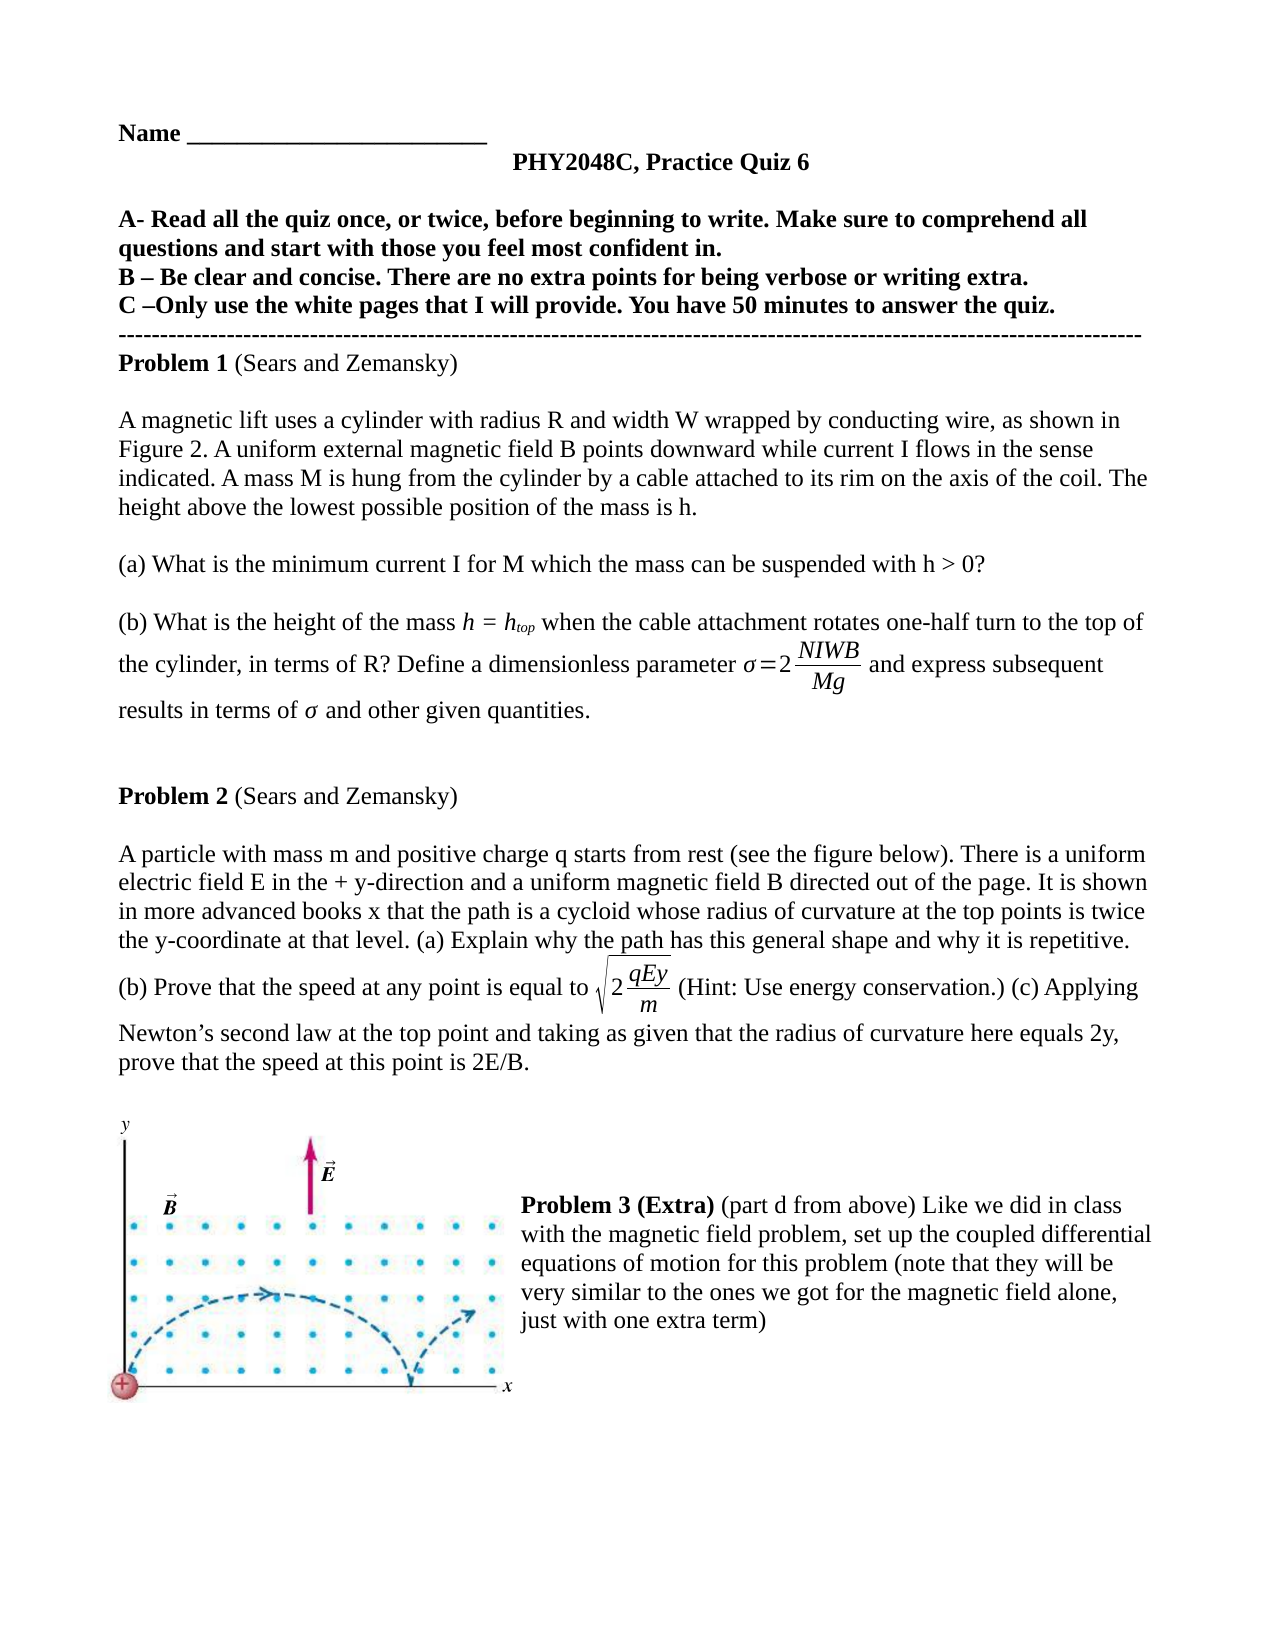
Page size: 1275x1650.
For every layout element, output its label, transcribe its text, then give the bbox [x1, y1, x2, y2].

text A magnetic lift uses a cylinder with radius R and width W wrapped by conducting wire, as shown in Figure 2. A uniform external magnetic field B points downward while current I flows in the sense indicated. A mass M is hung from the cylinder by a cable attached to its rim on the axis of the coil. The height above the lowest possible position of the mass is h. [118, 406, 1157, 521]
text Problem 3 (Extra) (part d from above) Like we did in class with the magnetic field problem, set up the coupled differential equations of motion for this problem (note that they will be very similar to the ones we got for the magnetic field alone, just with one extra term) [521, 1191, 1157, 1334]
text A- Read all the quiz once, or twice, before beginning to write. Make sure to comprehend all questions and start with those you feel most confident in. [118, 204, 1157, 262]
text --------------------------------------------------------------------------------------------------------------------------- [118, 319, 1157, 348]
text B – Be clear and concise. There are no extra points for being verbose or writing extra. [118, 262, 1157, 291]
text Name ________________________ [118, 118, 1157, 147]
text A particle with mass m and positive charge q starts from rest (see the figure below). There is a uniform electric field E in the + y-direction and a uniform magnetic field B directed out of the page. It is shown in more advanced books x that the path is a cycloid whose radius of curvature at the top points is twice the y-coordinate at that level. (a) Explain why the path has this general shape and why it is repetitive. (b) Prove that the speed at any point is equal to (Hint: Use energy conservation.) (c) Applying Newton’s second law at the top point and taking as given that the radius of curvature here equals 2y, prove that the speed at this point is 2E/B. [118, 839, 1157, 1076]
text C –Only use the white pages that I will provide. You have 50 minutes to answer the quiz. [118, 291, 1157, 319]
text Problem 2 (Sears and Zemansky) [118, 781, 1157, 810]
text Problem 1 (Sears and Zemansky) [118, 348, 1157, 377]
text (a) What is the minimum current I for M which the mass can be suspended with h > 0? [118, 549, 1157, 578]
text (b) What is the height of the mass h = htop when the cable attachment rotates one-half turn to the top of the cylinder, in terms of R? Define a dimensionless parameter and express subsequent results in terms of and other given quantities. [118, 607, 1157, 724]
text PHY2048C, Practice Quiz 6 [118, 147, 1157, 176]
picture [107, 1112, 521, 1403]
